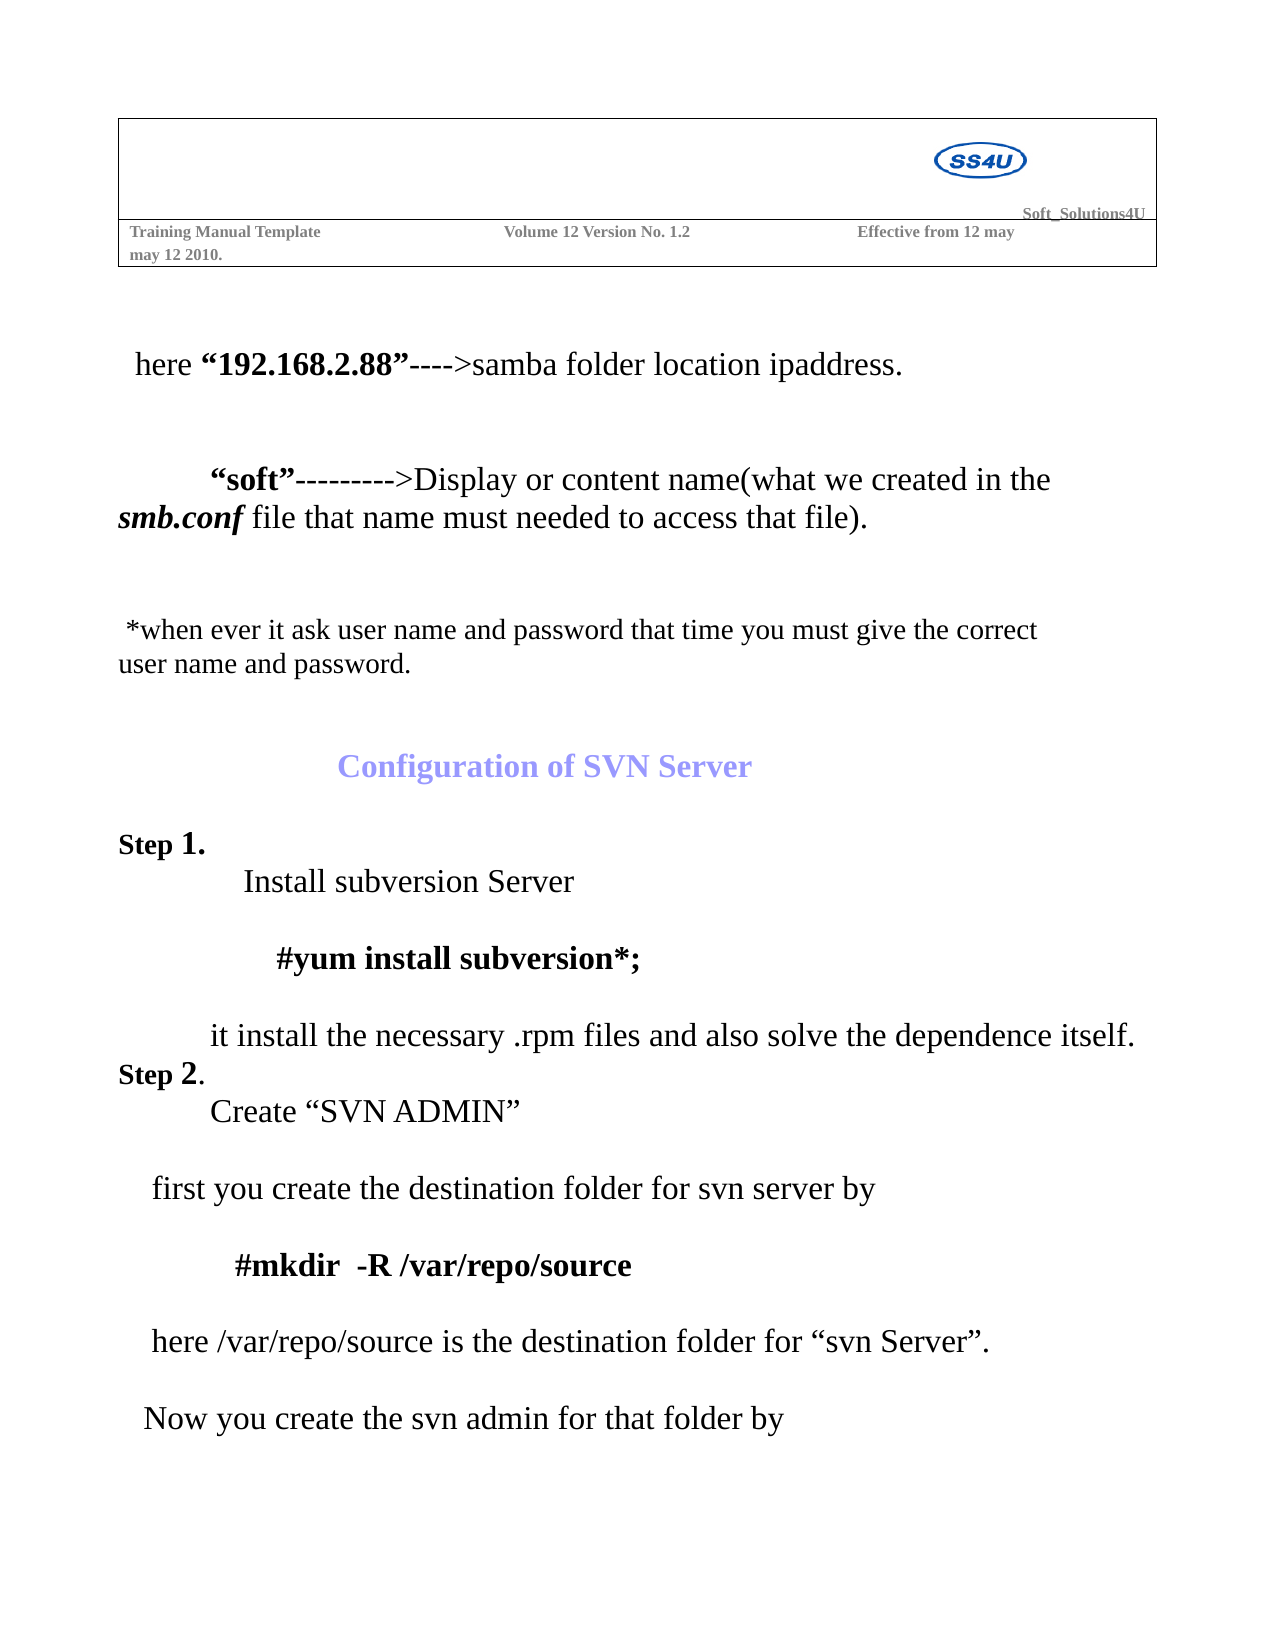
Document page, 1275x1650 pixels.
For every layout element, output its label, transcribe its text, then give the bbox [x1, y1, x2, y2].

text it install the necessary .rpm files and also solve the dependence itself. [118, 1015, 1157, 1053]
text Configuration of SVN Server [118, 746, 1157, 785]
text here /var/repo/source is the destination folder for “svn Server”. [118, 1321, 1157, 1360]
text Step 1. [118, 823, 1157, 861]
text Step 2. [118, 1053, 1157, 1091]
text here “192.168.2.88”---->samba folder location ipaddress. [118, 344, 1157, 382]
text first you create the destination folder for svn server by [118, 1168, 1157, 1206]
text #mkdir -R /var/repo/source [118, 1245, 1157, 1283]
text Install subversion Server [118, 861, 1157, 900]
table_header Soft_Solutions4U Quality System Procedure [119, 119, 1156, 218]
text Create “SVN ADMIN” [118, 1091, 1157, 1130]
picture [925, 140, 1117, 179]
table_cell Training Manual Template Volume 12 Version No. 1.2 Effective from 12 may may 12 2010. [119, 220, 1156, 266]
text “soft”--------->Display or content name(what we created in the smb.conf file that name must needed to access that file). [118, 459, 1157, 536]
text #yum install subversion*; [118, 938, 1157, 976]
text Now you create the svn admin for that folder by [118, 1398, 1157, 1436]
text *when ever it ask user name and password that time you must give the correct user name and password. [118, 612, 1157, 679]
